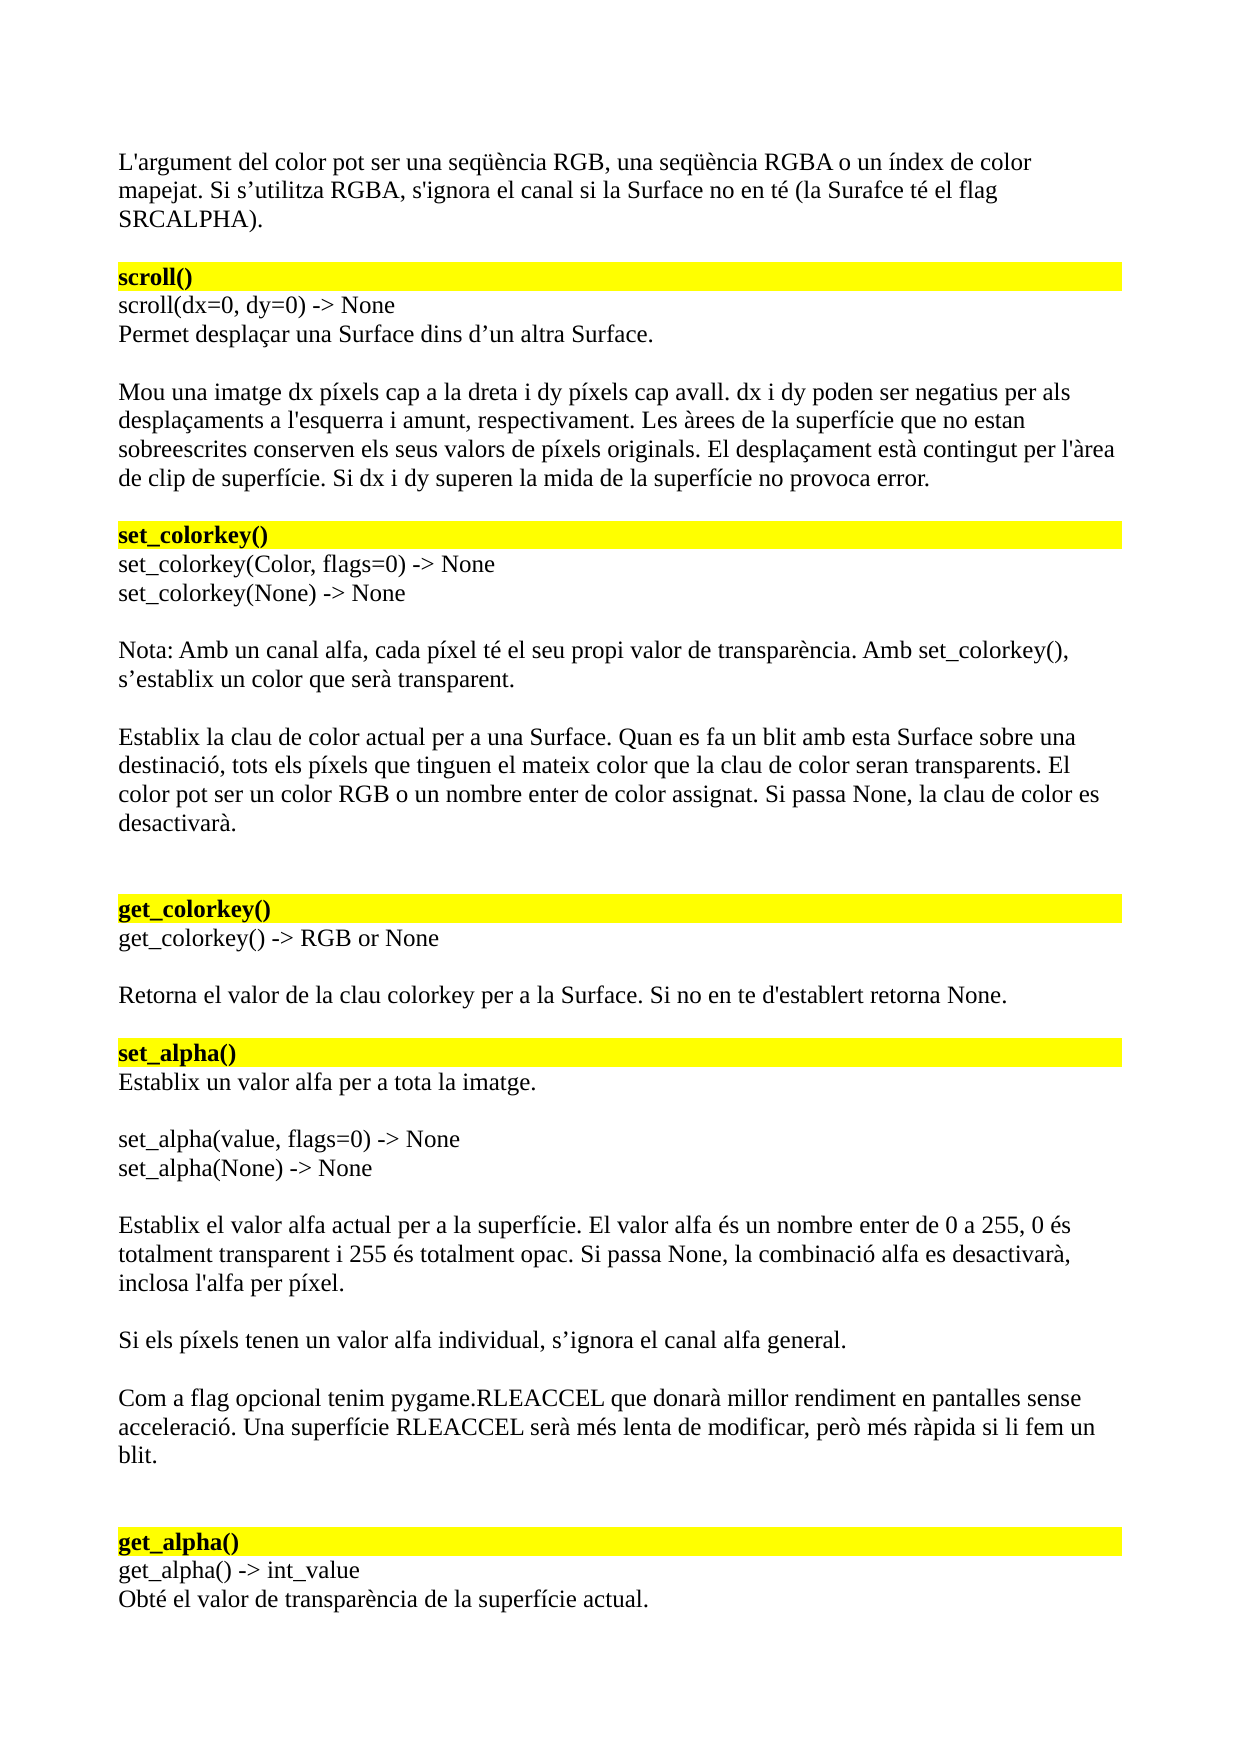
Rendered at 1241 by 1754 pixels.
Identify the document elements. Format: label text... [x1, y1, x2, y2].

text get_alpha() -> int_value [118, 1556, 1122, 1584]
text scroll(dx=0, dy=0) -> None [118, 291, 1122, 319]
text Retorna el valor de la clau colorkey per a la Surface. Si no en te d'establert retorna None. [118, 981, 1122, 1009]
text L'argument del color pot ser una seqüència RGB, una seqüència RGBA o un índex de color mapejat. Si s’utilitza RGBA, s'ignora el canal si la Surface no en té (la Surafce té el flag SRCALPHA). [118, 147, 1122, 233]
text set_alpha() [118, 1038, 1122, 1067]
text get_alpha() [118, 1527, 1122, 1556]
text Establix un valor alfa per a tota la imatge. [118, 1067, 1122, 1096]
text Permet desplaçar una Surface dins d’un altra Surface. [118, 319, 1122, 348]
text get_colorkey() -> RGB or None [118, 923, 1122, 952]
text scroll() [118, 262, 1122, 291]
text Establix la clau de color actual per a una Surface. Quan es fa un blit amb esta Surface sobre una destinació, tots els píxels que tinguen el mateix color que la clau de color seran transparents. El color pot ser un color RGB o un nombre enter de color assignat. Si passa None, la clau de color es desactivarà. [118, 722, 1122, 837]
text get_colorkey() [118, 894, 1122, 923]
text Mou una imatge dx píxels cap a la dreta i dy píxels cap avall. dx i dy poden ser negatius per als desplaçaments a l'esquerra i amunt, respectivament. Les àrees de la superfície que no estan sobreescrites conserven els seus valors de píxels originals. El desplaçament està contingut per l'àrea de clip de superfície. Si dx i dy superen la mida de la superfície no provoca error. [118, 377, 1122, 492]
text Nota: Amb un canal alfa, cada píxel té el seu propi valor de transparència. Amb set_colorkey(), s’establix un color que serà transparent. [118, 636, 1122, 693]
text Establix el valor alfa actual per a la superfície. El valor alfa és un nombre enter de 0 a 255, 0 és totalment transparent i 255 és totalment opac. Si passa None, la combinació alfa es desactivarà, inclosa l'alfa per píxel. [118, 1211, 1122, 1297]
text set_colorkey() [118, 521, 1122, 549]
text Obté el valor de transparència de la superfície actual. [118, 1584, 1122, 1613]
text set_alpha(None) -> None [118, 1153, 1122, 1182]
text set_alpha(value, flags=0) -> None [118, 1124, 1122, 1153]
text Si els píxels tenen un valor alfa individual, s’ignora el canal alfa general. [118, 1326, 1122, 1354]
text Com a flag opcional tenim pygame.RLEACCEL que donarà millor rendiment en pantalles sense acceleració. Una superfície RLEACCEL serà més lenta de modificar, però més ràpida si li fem un blit. [118, 1383, 1122, 1469]
text set_colorkey(Color, flags=0) -> None [118, 549, 1122, 578]
text set_colorkey(None) -> None [118, 578, 1122, 607]
